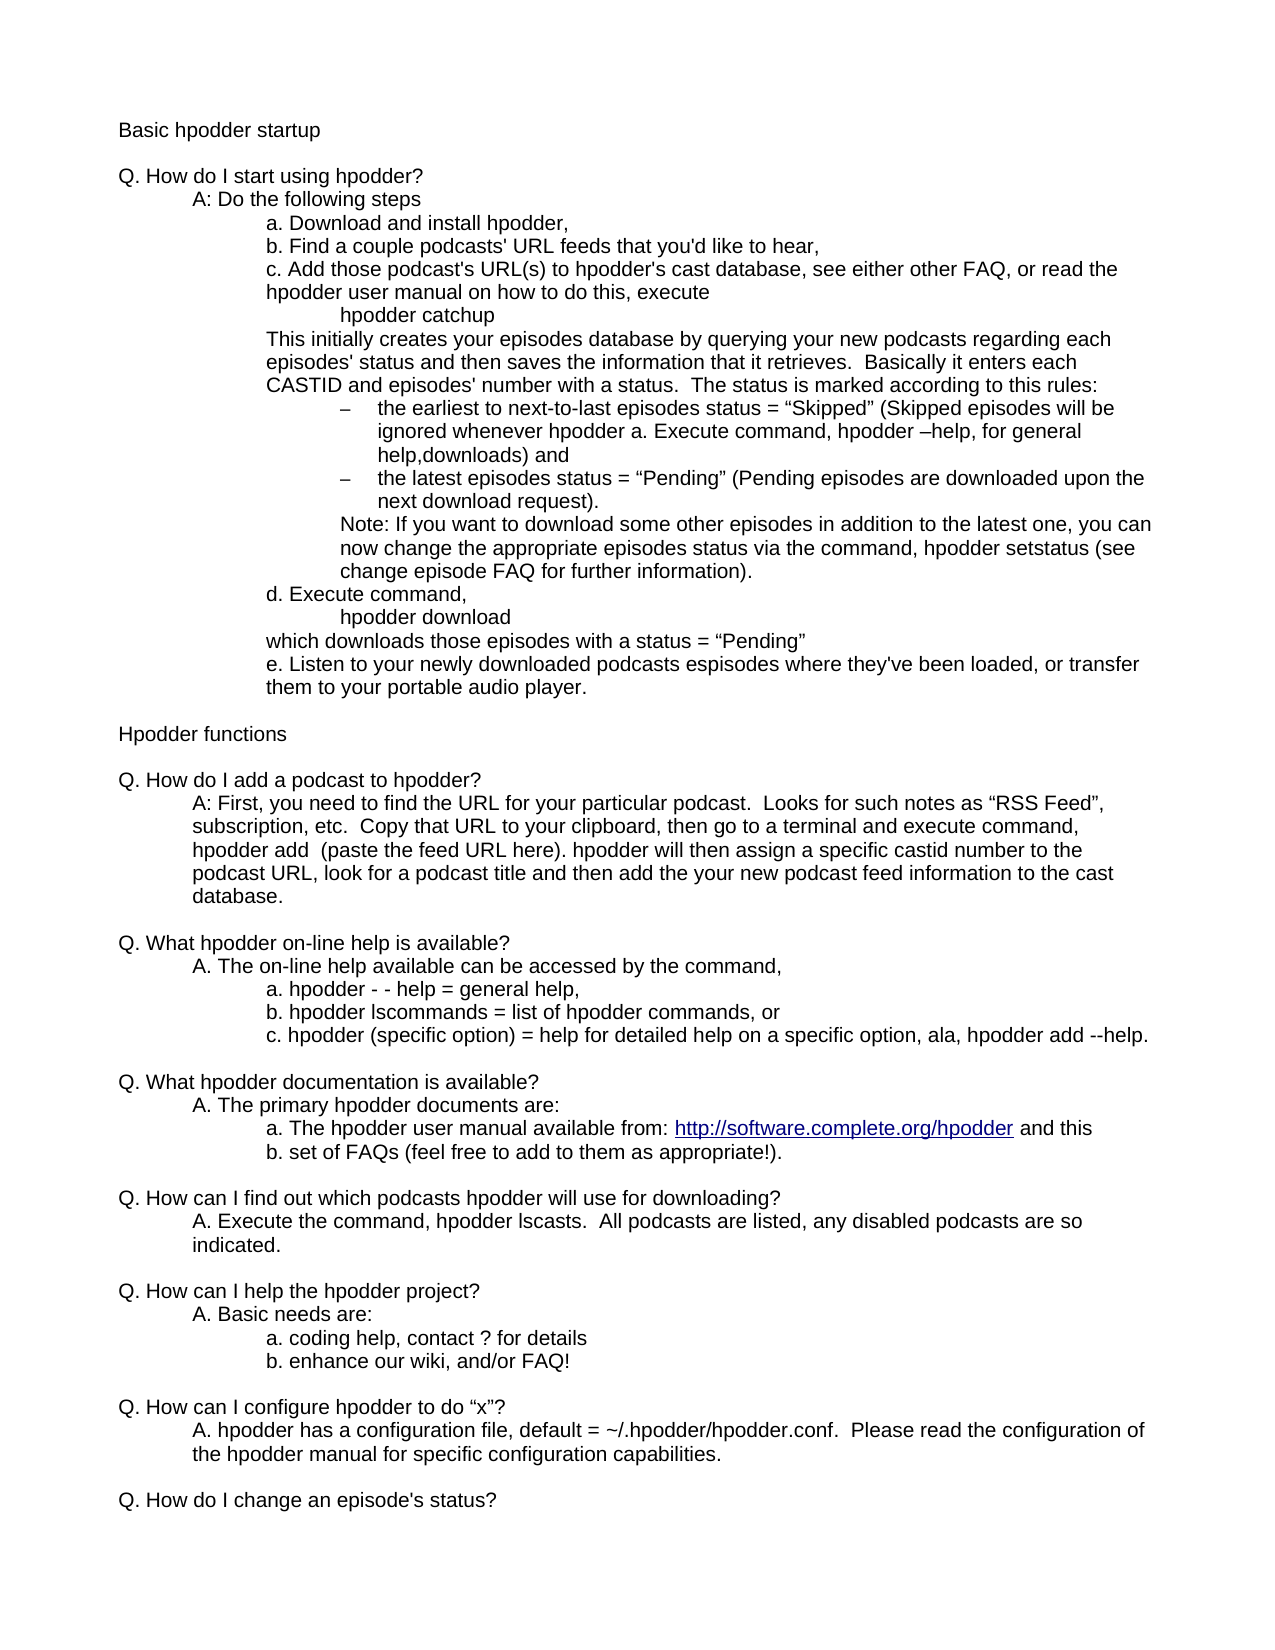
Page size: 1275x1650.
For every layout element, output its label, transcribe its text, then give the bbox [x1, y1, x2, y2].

text b. enhance our wiki, and/or FAQ! [266, 1349, 1157, 1372]
text A: Do the following steps [192, 188, 1157, 211]
text a. hpodder - - help = general help, [266, 978, 1157, 1001]
text This initially creates your episodes database by querying your new podcasts regarding each episodes' status and then saves the information that it retrieves. Basically it enters each CASTID and episodes' number with a status. The status is marked according to this rules: [266, 327, 1157, 397]
text Q. What hpodder documentation is available? [118, 1071, 1157, 1094]
text A. hpodder has a configuration file, default = ~/.hpodder/hpodder.conf. Please read the configuration of the hpodder manual for specific configuration capabilities. [192, 1419, 1157, 1465]
text Q. How do I start using hpodder? [118, 164, 1157, 188]
list the earliest to next-to-last episodes status = “Skipped” (Skipped episodes will be ignored whenever hpodder a. Execute command, hpodder –help, for general help,downloads) and [340, 397, 1157, 467]
text c. hpodder (specific option) = help for detailed help on a specific option, ala, hpodder add --help. [266, 1024, 1157, 1047]
text Hpodder functions [118, 722, 1157, 745]
text A. The on-line help available can be accessed by the command, [192, 954, 1157, 978]
text A. Basic needs are: [192, 1303, 1157, 1326]
text c. Add those podcast's URL(s) to hpodder's cast database, see either other FAQ, or read the hpodder user manual on how to do this, execute [266, 257, 1157, 304]
text Basic hpodder startup [118, 118, 1157, 141]
text a. coding help, contact ? for details [266, 1326, 1157, 1349]
text A: First, you need to find the URL for your particular podcast. Looks for such notes as “RSS Feed”, subscription, etc. Copy that URL to your clipboard, then go to a terminal and execute command, hpodder add (paste the feed URL here). hpodder will then assign a specific castid number to the podcast URL, look for a podcast title and then add the your new podcast feed information to the cast database. [192, 792, 1157, 908]
text d. Execute command, [266, 583, 1157, 606]
text Q. How do I add a podcast to hpodder? [118, 768, 1157, 792]
text Q. How can I help the hpodder project? [118, 1279, 1157, 1303]
text Note: If you want to download some other episodes in addition to the latest one, you can now change the appropriate episodes status via the command, hpodder setstatus (see change episode FAQ for further information). [340, 513, 1157, 583]
text Q. How can I configure hpodder to do “x”? [118, 1396, 1157, 1419]
text e. Listen to your newly downloaded podcasts espisodes where they've been loaded, or transfer them to your portable audio player. [266, 652, 1157, 699]
text A. Execute the command, hpodder lscasts. All podcasts are listed, any disabled podcasts are so indicated. [192, 1210, 1157, 1256]
text Q. How do I change an episode's status? [118, 1489, 1157, 1512]
text a. Download and install hpodder, [266, 211, 1157, 234]
text A. The primary hpodder documents are: [192, 1094, 1157, 1117]
text Q. What hpodder on-line help is available? [118, 931, 1157, 954]
list the latest episodes status = “Pending” (Pending episodes are downloaded upon the next download request). [340, 467, 1157, 513]
text b. hpodder lscommands = list of hpodder commands, or [266, 1001, 1157, 1024]
text hpodder download [340, 606, 1157, 629]
text Q. How can I find out which podcasts hpodder will use for downloading? [118, 1187, 1157, 1210]
text hpodder catchup [340, 304, 1157, 327]
text b. Find a couple podcasts' URL feeds that you'd like to hear, [266, 234, 1157, 257]
text which downloads those episodes with a status = “Pending” [266, 629, 1157, 652]
text b. set of FAQs (feel free to add to them as appropriate!). [266, 1140, 1157, 1163]
text a. The hpodder user manual available from: http://software.complete.org/hpodder and this [266, 1117, 1157, 1140]
